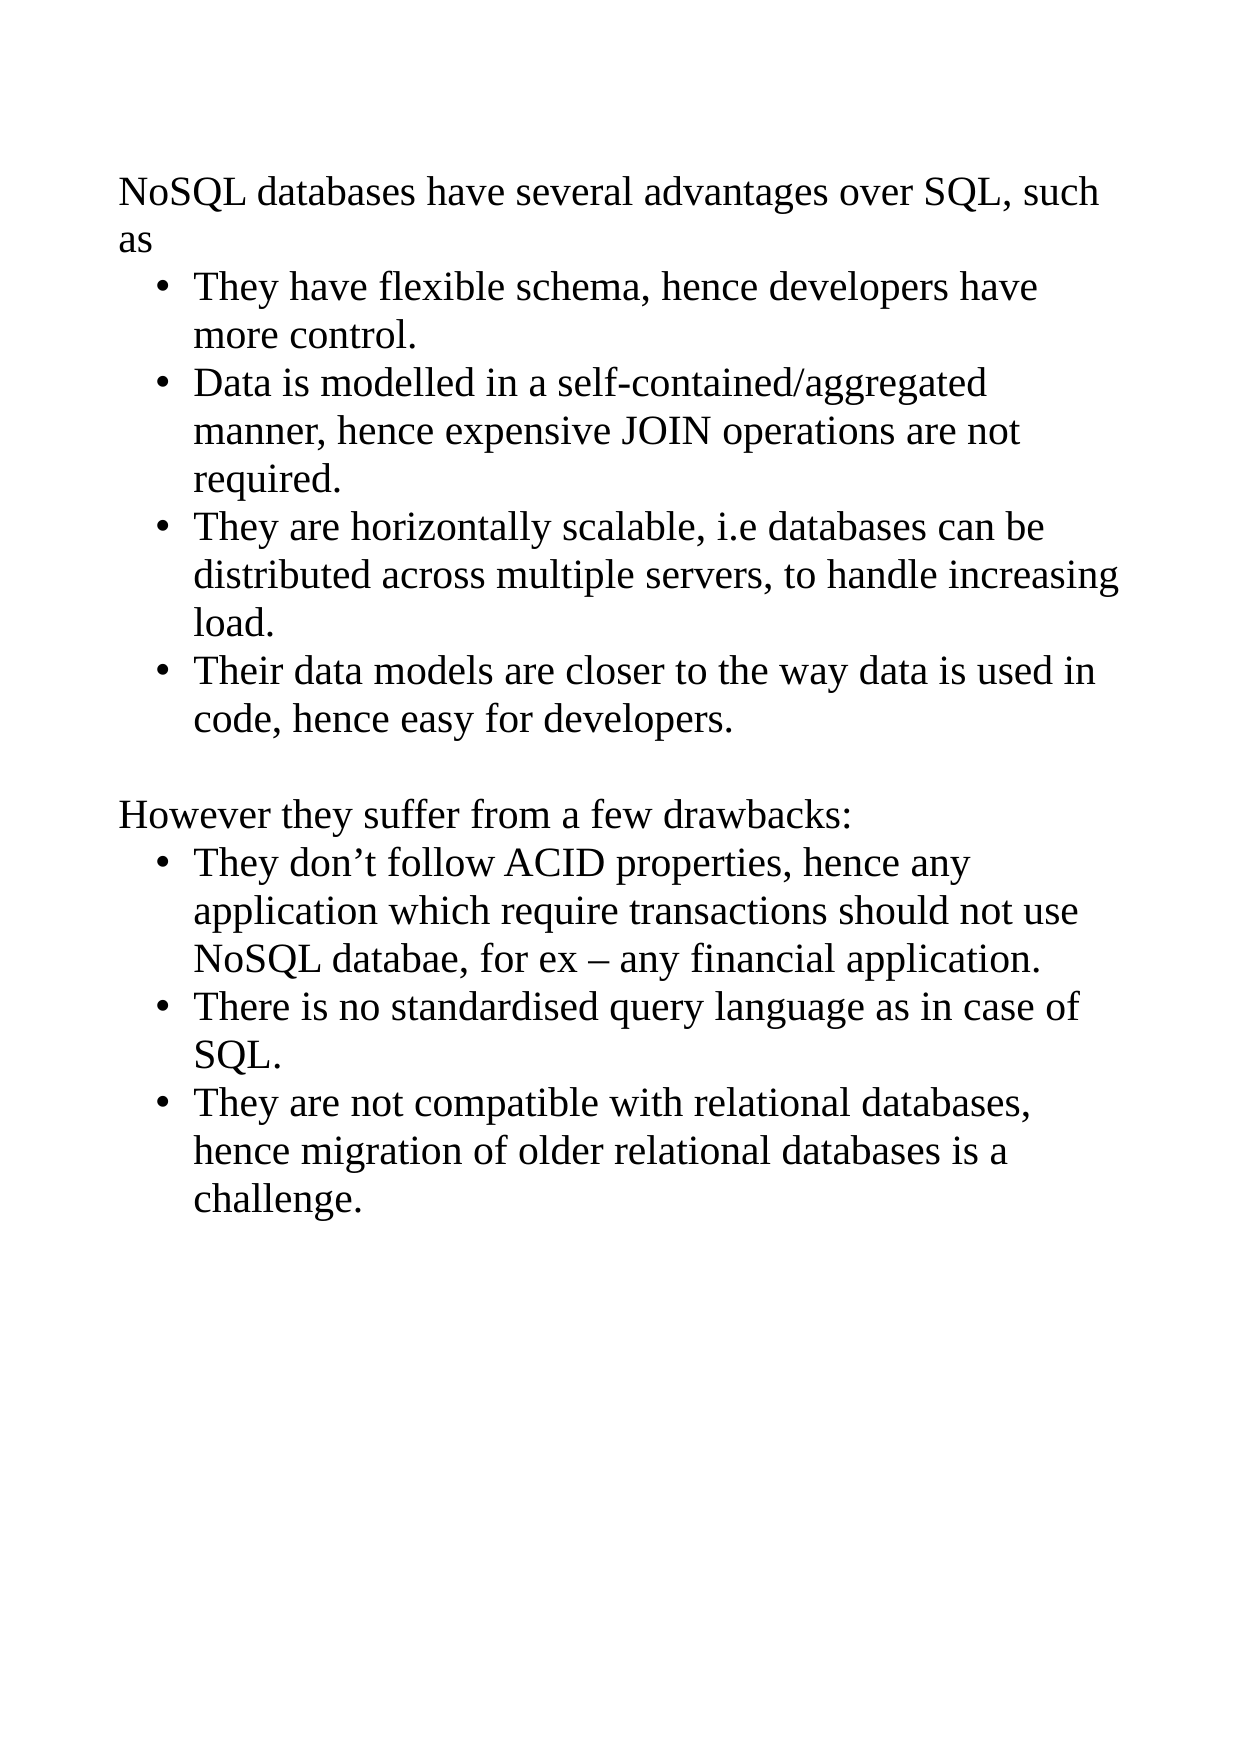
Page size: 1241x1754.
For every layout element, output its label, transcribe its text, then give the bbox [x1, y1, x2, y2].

list Data is modelled in a self-contained/aggregated manner, hence expensive JOIN operations are not required. [156, 358, 1122, 502]
text However they suffer from a few drawbacks: [118, 789, 1122, 837]
list They have flexible schema, hence developers have more control. [156, 262, 1122, 358]
list Their data models are closer to the way data is used in code, hence easy for developers. [156, 646, 1122, 741]
list They are not compatible with relational databases, hence migration of older relational databases is a challenge. [156, 1077, 1122, 1221]
list They don’t follow ACID properties, hence any application which require transactions should not use NoSQL databae, for ex – any financial application. [156, 837, 1122, 981]
list They are horizontally scalable, i.e databases can be distributed across multiple servers, to handle increasing load. [156, 502, 1122, 646]
text NoSQL databases have several advantages over SQL, such as [118, 166, 1122, 262]
list There is no standardised query language as in case of SQL. [156, 981, 1122, 1077]
